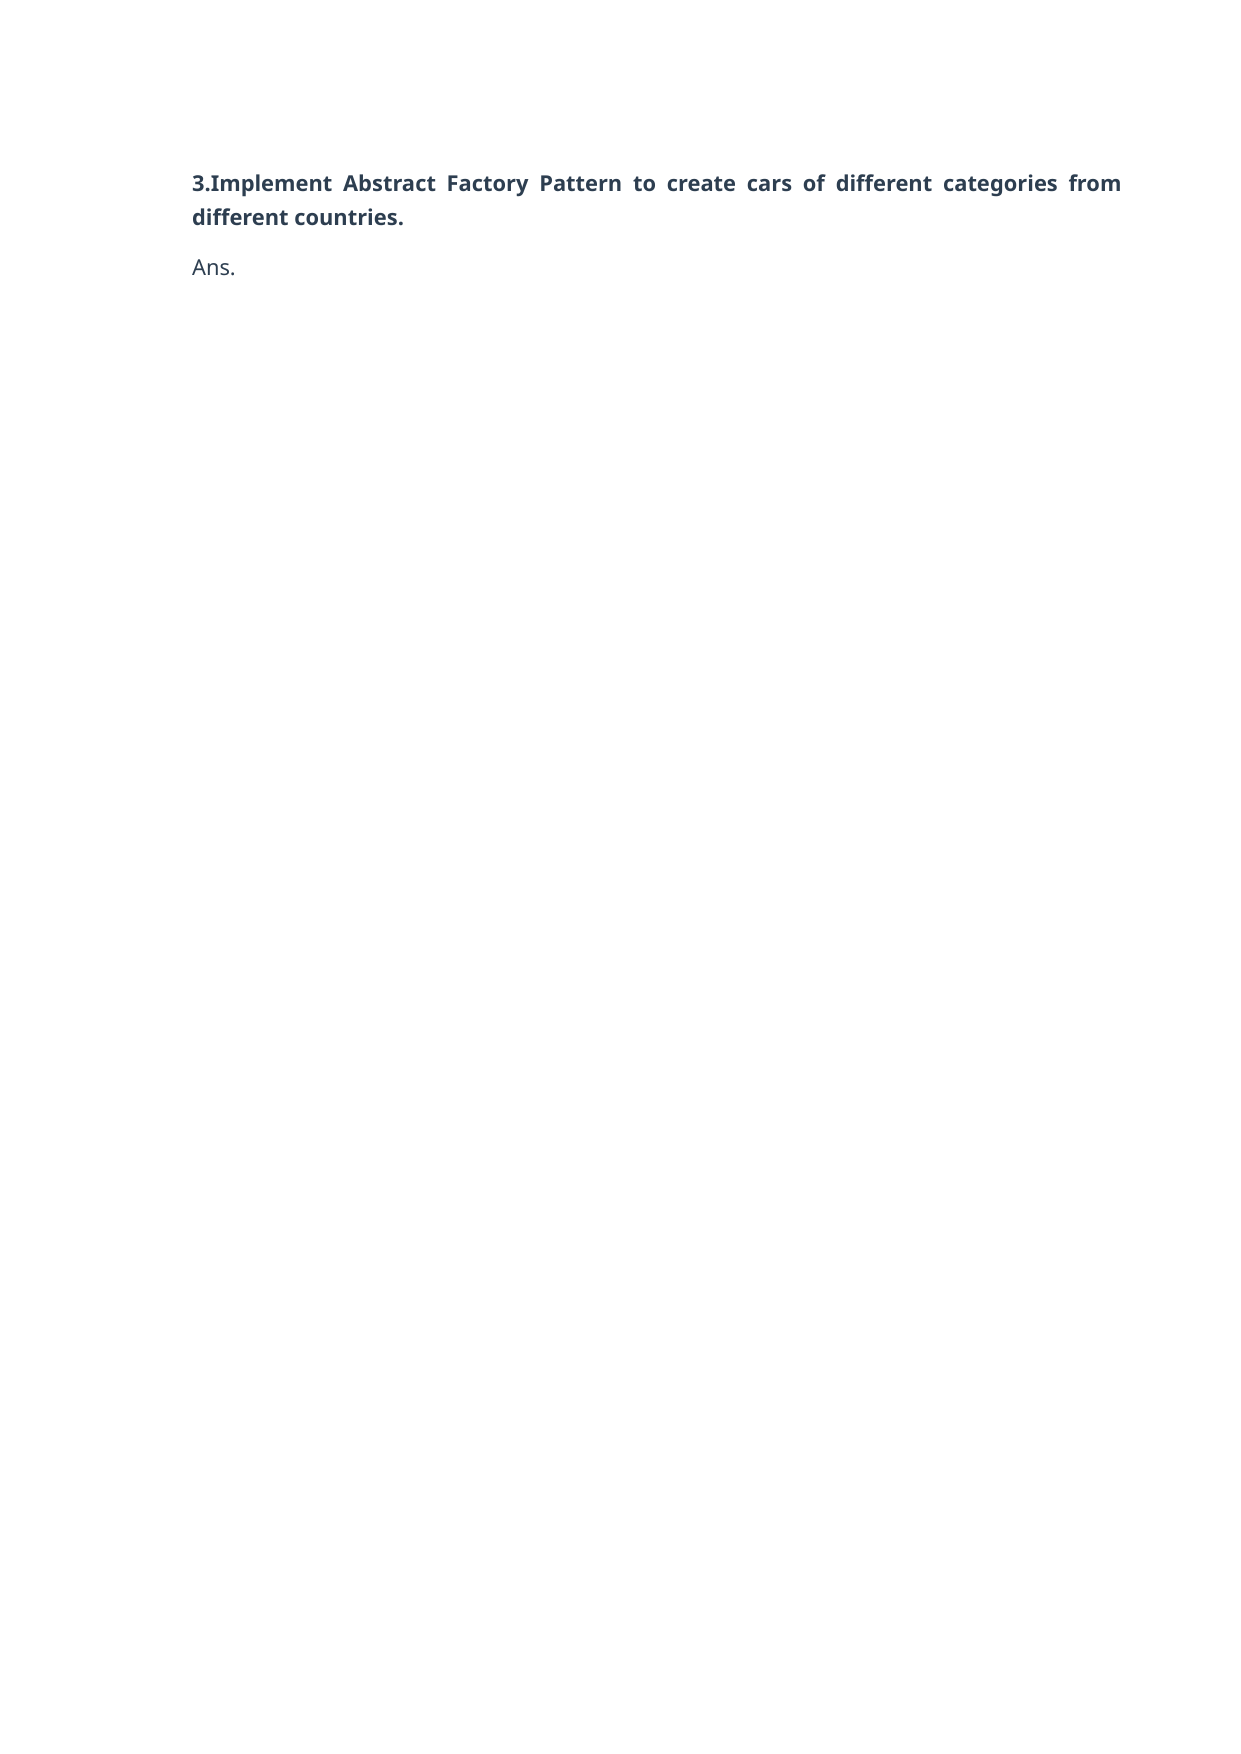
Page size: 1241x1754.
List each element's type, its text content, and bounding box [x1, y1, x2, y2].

list Ans. [118, 252, 1122, 282]
list Implement Abstract Factory Pattern to create cars of different categories from different countries. [118, 168, 1122, 232]
